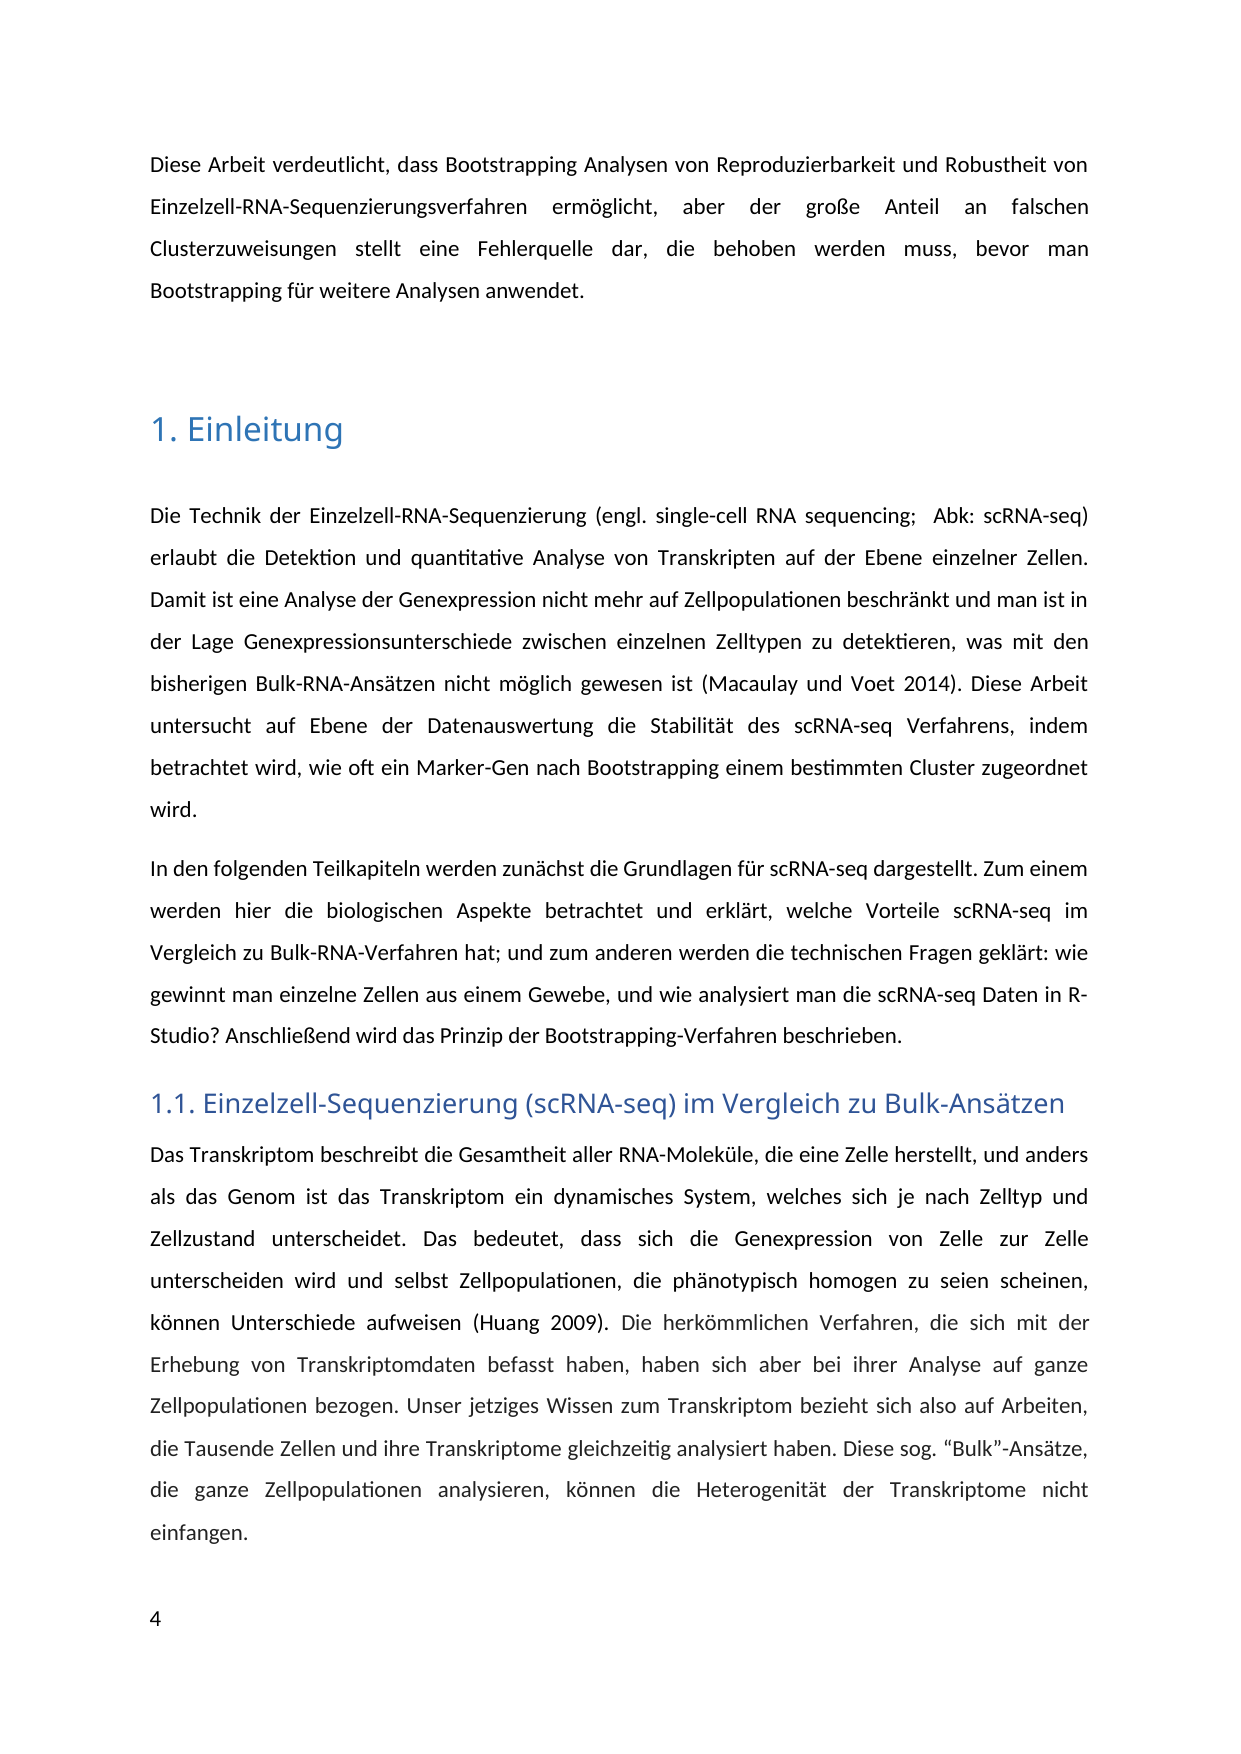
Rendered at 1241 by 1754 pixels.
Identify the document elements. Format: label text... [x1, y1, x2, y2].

text Diese Arbeit verdeutlicht, dass Bootstrapping Analysen von Reproduzierbarkeit und Robustheit von Einzelzell-RNA-Sequenzierungsverfahren ermöglicht, aber der große Anteil an falschen Clusterzuweisungen stellt eine Fehlerquelle dar, die behoben werden muss, bevor man Bootstrapping für weitere Analysen anwendet. [150, 150, 1090, 304]
subtitle 1.1. Einzelzell-Sequenzierung (scRNA-seq) im Vergleich zu Bulk-Ansätzen [150, 1084, 1090, 1121]
subtitle 1. Einleitung [150, 406, 1090, 452]
text Die Technik der Einzelzell-RNA-Sequenzierung (engl. single-cell RNA sequencing; Abk: scRNA-seq) erlaubt die Detektion und quantitative Analyse von Transkripten auf der Ebene einzelner Zellen. Damit ist eine Analyse der Genexpression nicht mehr auf Zellpopulationen beschränkt und man ist in der Lage Genexpressionsunterschiede zwischen einzelnen Zelltypen zu detektieren, was mit den bisherigen Bulk-RNA-Ansätzen nicht möglich gewesen ist (Macaulay und Voet 2014). Diese Arbeit untersucht auf Ebene der Datenauswertung die Stabilität des scRNA-seq Verfahrens, indem betrachtet wird, wie oft ein Marker-Gen nach Bootstrapping einem bestimmten Cluster zugeordnet wird. [150, 501, 1090, 823]
text In den folgenden Teilkapiteln werden zunächst die Grundlagen für scRNA-seq dargestellt. Zum einem werden hier die biologischen Aspekte betrachtet und erklärt, welche Vorteile scRNA-seq im Vergleich zu Bulk-RNA-Verfahren hat; und zum anderen werden die technischen Fragen geklärt: wie gewinnt man einzelne Zellen aus einem Gewebe, und wie analysiert man die scRNA-seq Daten in R-Studio? Anschließend wird das Prinzip der Bootstrapping-Verfahren beschrieben. [150, 854, 1090, 1050]
text Das Transkriptom beschreibt die Gesamtheit aller RNA-Moleküle, die eine Zelle herstellt, und anders als das Genom ist das Transkriptom ein dynamisches System, welches sich je nach Zelltyp und Zellzustand unterscheidet. Das bedeutet, dass sich die Genexpression von Zelle zur Zelle unterscheiden wird und selbst Zellpopulationen, die phänotypisch homogen zu seien scheinen, können Unterschiede aufweisen (Huang 2009). Die herkömmlichen Verfahren, die sich mit der Erhebung von Transkriptomdaten befasst haben, haben sich aber bei ihrer Analyse auf ganze Zellpopulationen bezogen. Unser jetziges Wissen zum Transkriptom bezieht sich also auf Arbeiten, die Tausende Zellen und ihre Transkriptome gleichzeitig analysiert haben. Diese sog. “Bulk”-Ansätze, die ganze Zellpopulationen analysieren, können die Heterogenität der Transkriptome nicht einfangen. [150, 1140, 1090, 1546]
